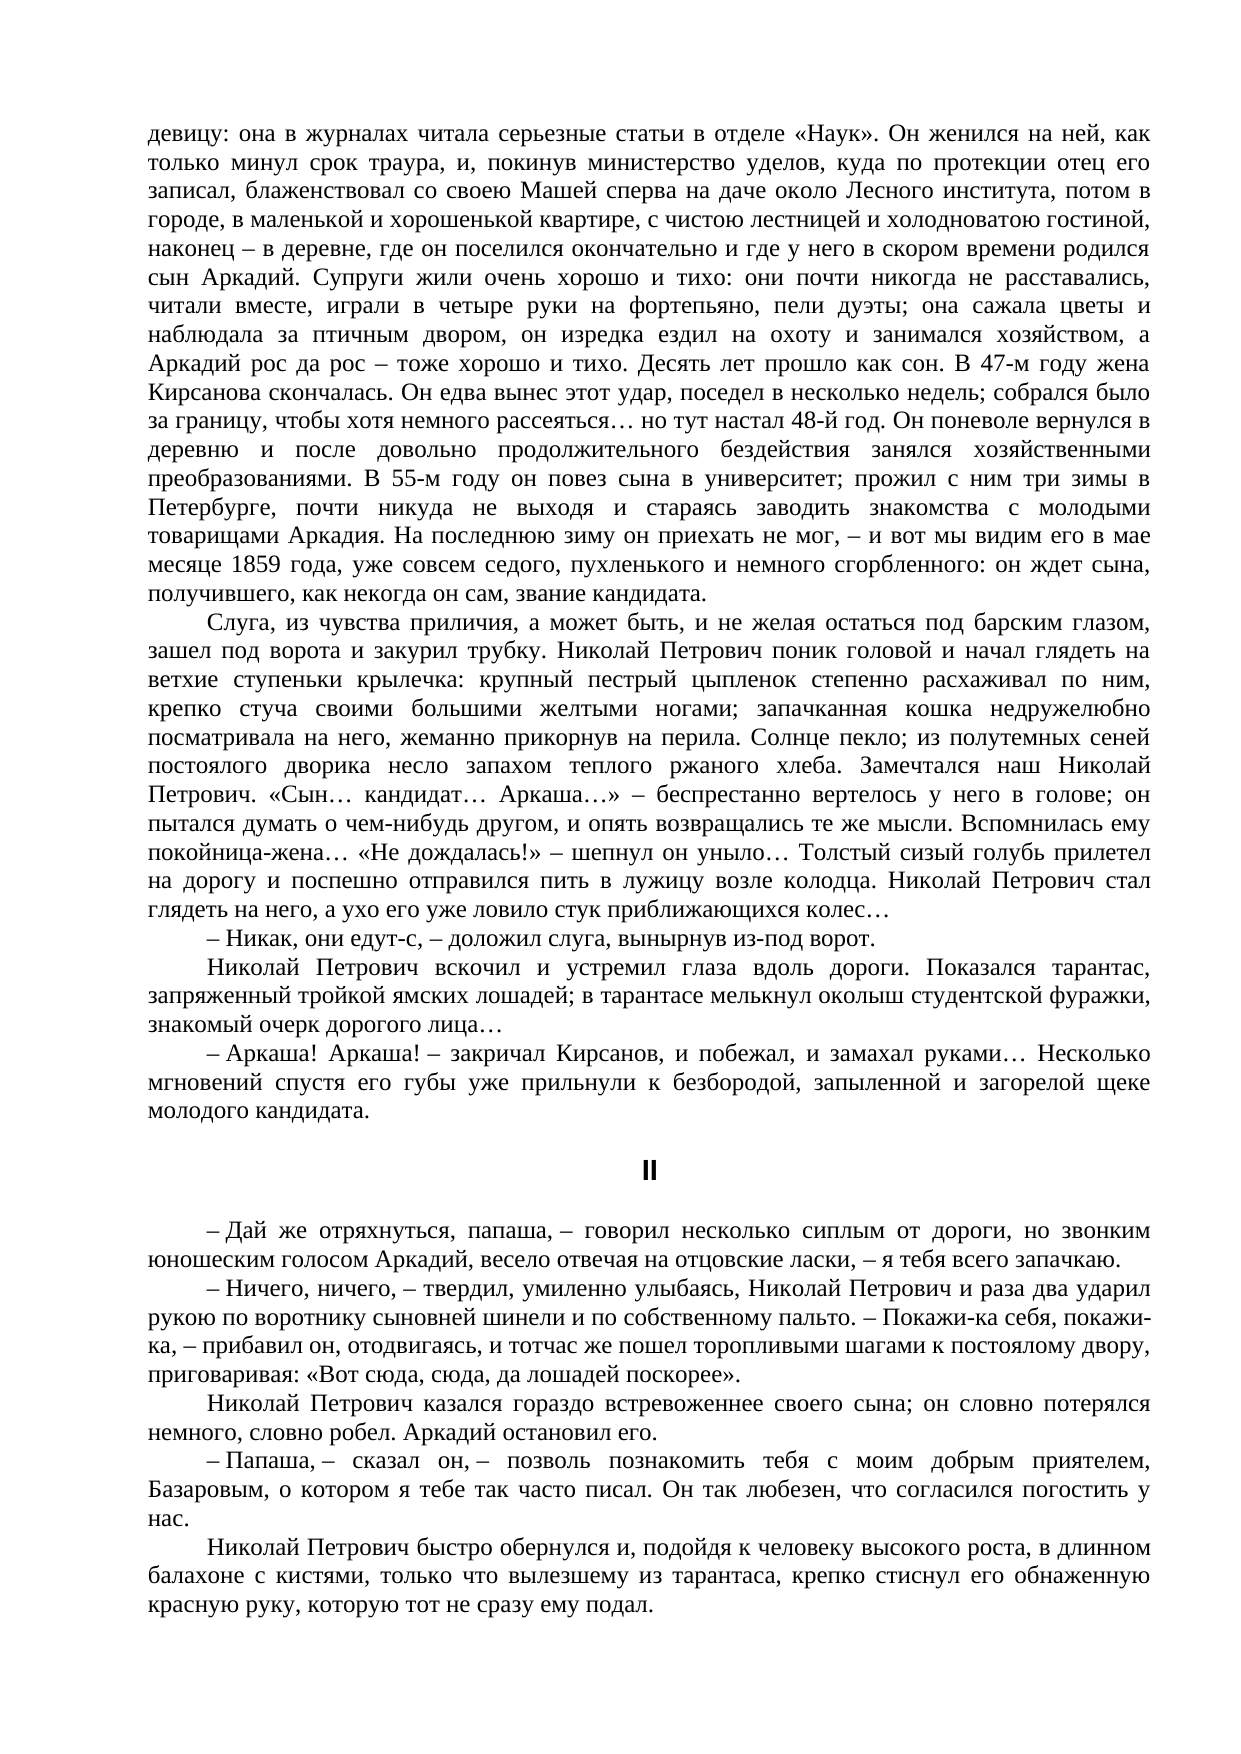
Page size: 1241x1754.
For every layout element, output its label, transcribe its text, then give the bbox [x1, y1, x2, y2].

text – Ничего, ничего, – твердил, умиленно улыбаясь, Николай Петрович и раза два ударил рукою по воротнику сыновней шинели и по собственному пальто. – Покажи-ка себя, покажи-ка, – прибавил он, отодвигаясь, и тотчас же пошел торопливыми шагами к постоялому двору, приговаривая: «Вот сюда, сюда, да лошадей поскорее». [148, 1273, 1152, 1388]
text – Аркаша! Аркаша! – закричал Кирсанов, и побежал, и замахал руками… Несколько мгновений спустя его губы уже прильнули к безбородой, запыленной и загорелой щеке молодого кандидата. [148, 1038, 1152, 1124]
text Николай Петрович вскочил и устремил глаза вдоль дороги. Показался тарантас, запряженный тройкой ямских лошадей; в тарантасе мелькнул околыш студентской фуражки, знакомый очерк дорогого лица… [148, 952, 1152, 1038]
text – Дай же отряхнуться, папаша, – говорил несколько сиплым от дороги, но звонким юношеским голосом Аркадий, весело отвечая на отцовские ласки, – я тебя всего запачкаю. [148, 1215, 1152, 1273]
text – Никак, они едут-с, – доложил слуга, вынырнув из-под ворот. [148, 923, 1152, 952]
text Николай Петрович казался гораздо встревоженнее своего сына; он словно потерялся немного, словно робел. Аркадий остановил его. [148, 1388, 1152, 1445]
text Слуга, из чувства приличия, а может быть, и не желая остаться под барским глазом, зашел под ворота и закурил трубку. Николай Петрович поник головой и начал глядеть на ветхие ступеньки крылечка: крупный пестрый цыпленок степенно расхаживал по ним, крепко стуча своими большими желтыми ногами; запачканная кошка недружелюбно посматривала на него, жеманно прикорнув на перила. Солнце пекло; из полутемных сеней постоялого дворика несло запахом теплого ржаного хлеба. Замечтался наш Николай Петрович. «Сын… кандидат… Аркаша…» – беспрестанно вертелось у него в голове; он пытался думать о чем-нибудь другом, и опять возвращались те же мысли. Вспомнилась ему покойница-жена… «Не дождалась!» – шепнул он уныло… Толстый сизый голубь прилетел на дорогу и поспешно отправился пить в лужицу возле колодца. Николай Петрович стал глядеть на него, а ухо его уже ловило стук приближающихся колес… [148, 607, 1152, 923]
subtitle II [148, 1153, 1152, 1187]
text Николай Петрович быстро обернулся и, подойдя к человеку высокого роста, в длинном балахоне с кистями, только что вылезшему из тарантаса, крепко стиснул его обнаженную красную руку, которую тот не сразу ему подал. [148, 1532, 1152, 1618]
text девицу: она в журналах читала серьезные статьи в отделе «Наук». Он женился на ней, как только минул срок траура, и, покинув министерство уделов, куда по протекции отец его записал, блаженствовал со своею Машей сперва на даче около Лесного института, потом в городе, в маленькой и хорошенькой квартире, с чистою лестницей и холодноватою гостиной, наконец – в деревне, где он поселился окончательно и где у него в скором времени родился сын Аркадий. Супруги жили очень хорошо и тихо: они почти никогда не расставались, читали вместе, играли в четыре руки на фортепьяно, пели дуэты; она сажала цветы и наблюдала за птичным двором, он изредка ездил на охоту и занимался хозяйством, а Аркадий рос да рос – тоже хорошо и тихо. Десять лет прошло как сон. В 47-м году жена Кирсанова скончалась. Он едва вынес этот удар, поседел в несколько недель; собрался было за границу, чтобы хотя немного рассеяться… но тут настал 48-й год. Он поневоле вернулся в деревню и после довольно продолжительного бездействия занялся хозяйственными преобразованиями. В 55-м году он повез сына в университет; прожил с ним три зимы в Петербурге, почти никуда не выходя и стараясь заводить знакомства с молодыми товарищами Аркадия. На последнюю зиму он приехать не мог, – и вот мы видим его в мае месяце 1859 года, уже совсем седого, пухленького и немного сгорбленного: он ждет сына, получившего, как некогда он сам, звание кандидата. [148, 118, 1152, 607]
text – Папаша, – сказал он, – позволь познакомить тебя с моим добрым приятелем, Базаровым, о котором я тебе так часто писал. Он так любезен, что согласился погостить у нас. [148, 1445, 1152, 1532]
